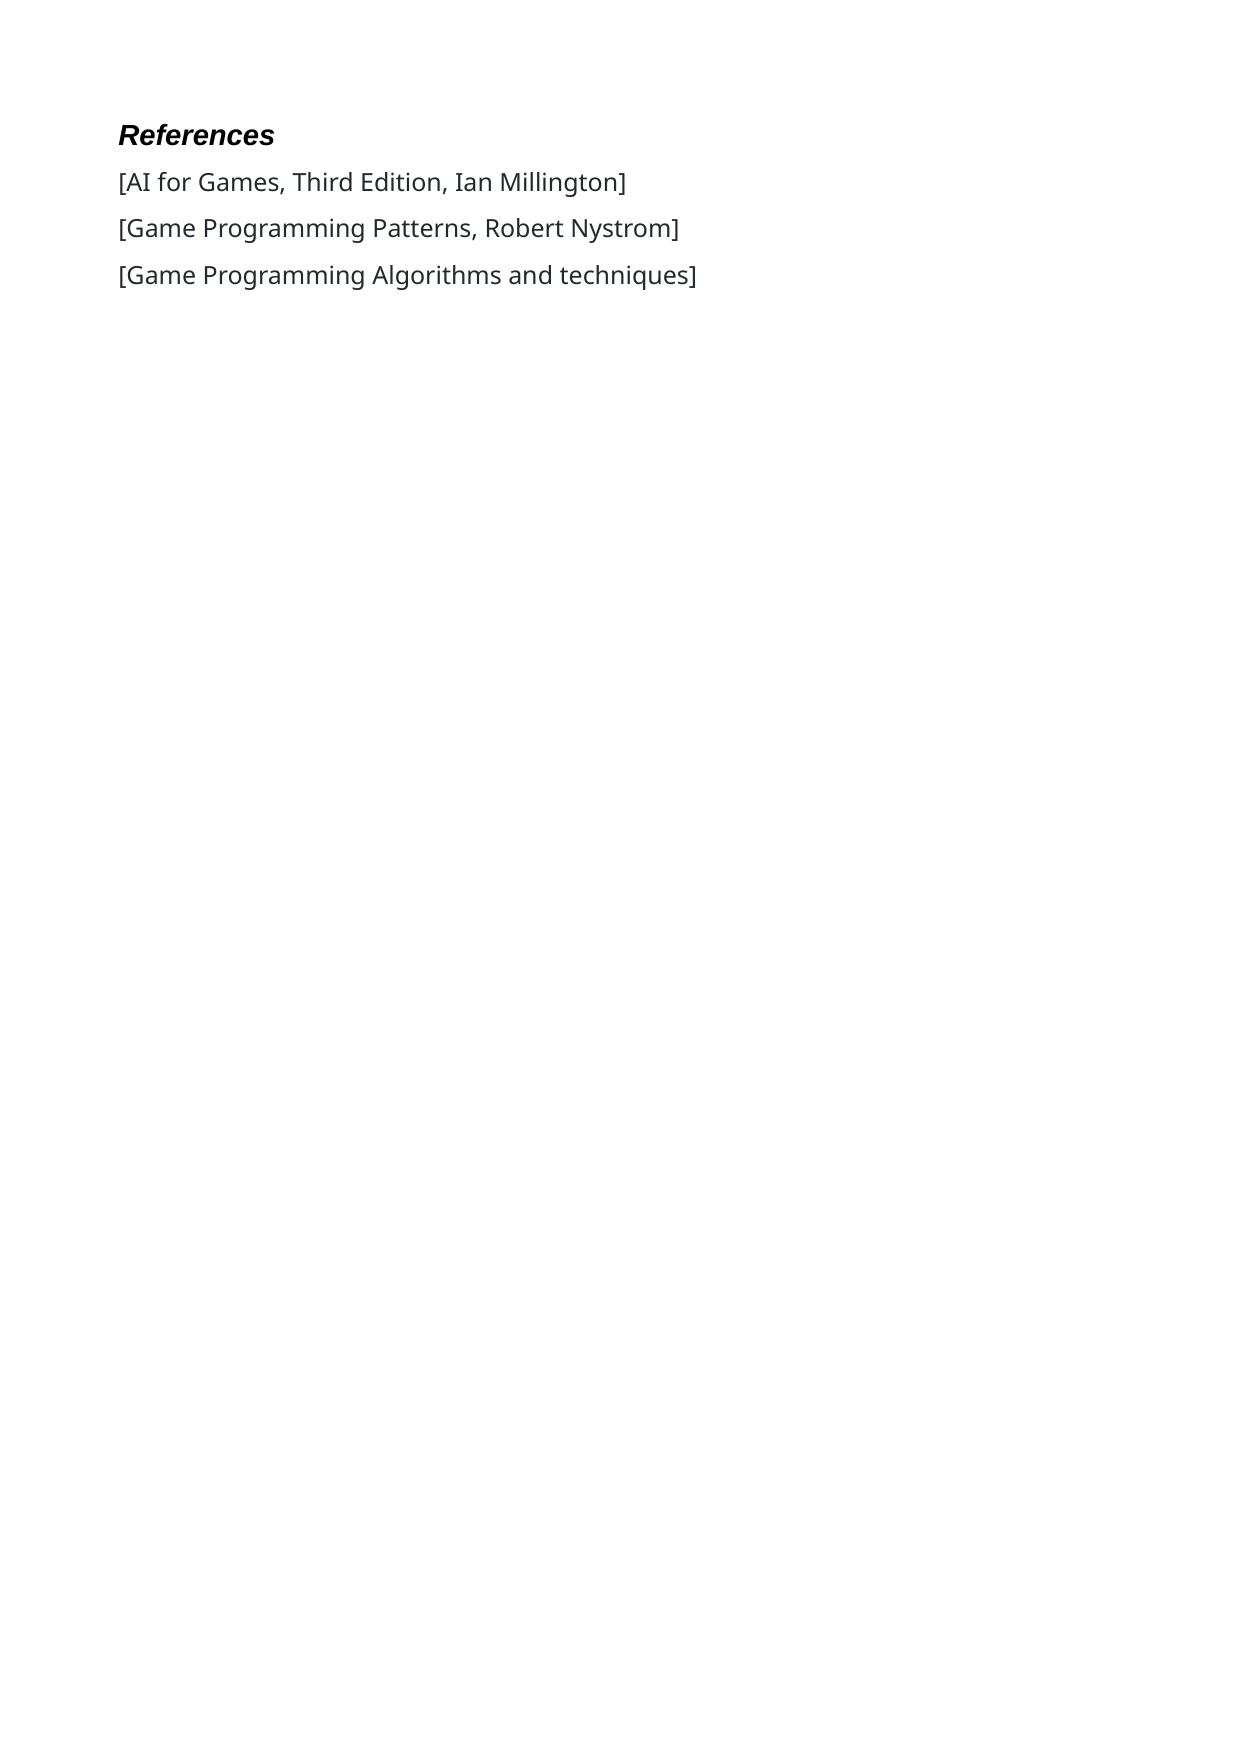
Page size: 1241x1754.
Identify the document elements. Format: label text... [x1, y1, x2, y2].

text [Game Programming Algorithms and techniques] [118, 257, 1122, 291]
subtitle References [118, 118, 1122, 152]
text [Game Programming Patterns, Robert Nystrom] [118, 211, 1122, 245]
text [AI for Games, Third Edition, Ian Millington] [118, 164, 1122, 198]
